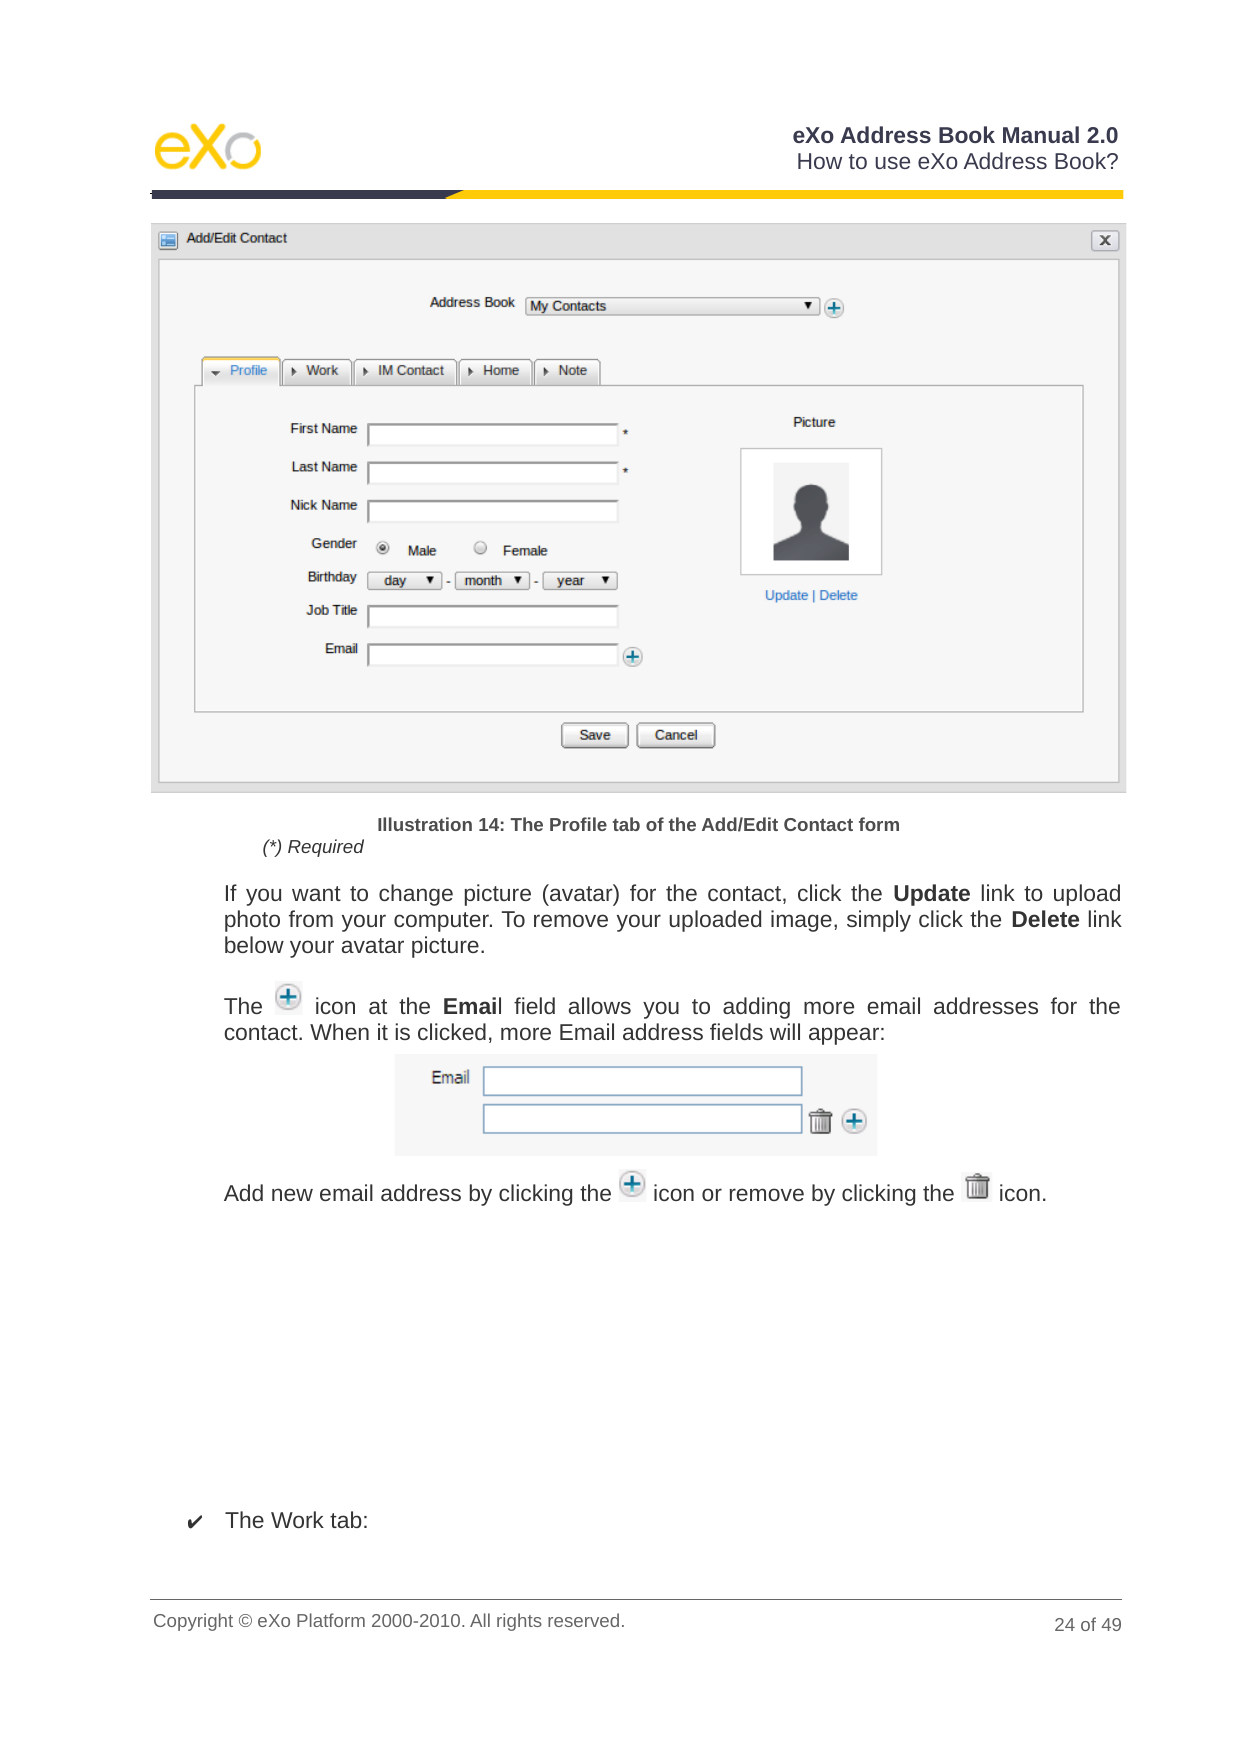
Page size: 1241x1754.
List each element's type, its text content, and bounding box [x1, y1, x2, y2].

list Add new email address by clicking the icon or remove by clicking the icon. [186, 1068, 1122, 1207]
list (*) Required [225, 836, 1122, 857]
picture [151, 190, 1124, 199]
picture [151, 223, 1127, 793]
picture [155, 123, 262, 170]
list If you want to change picture (avatar) for the contact, click the Update link to upload photo from your computer. To remove your uploaded image, simply click the Delete link below your avatar picture. [186, 880, 1122, 959]
picture [618, 1169, 647, 1202]
list The Work tab: [187, 1507, 1122, 1534]
picture [961, 1172, 993, 1202]
picture [394, 1054, 878, 1156]
list The icon at the Email field allows you to adding more email addresses for the contact. When it is clicked, more Email address fields will appear: [186, 981, 1122, 1045]
list Illustration 14: The Profile tab of the Add/Edit Contact form [151, 793, 1126, 836]
picture [274, 981, 303, 1015]
